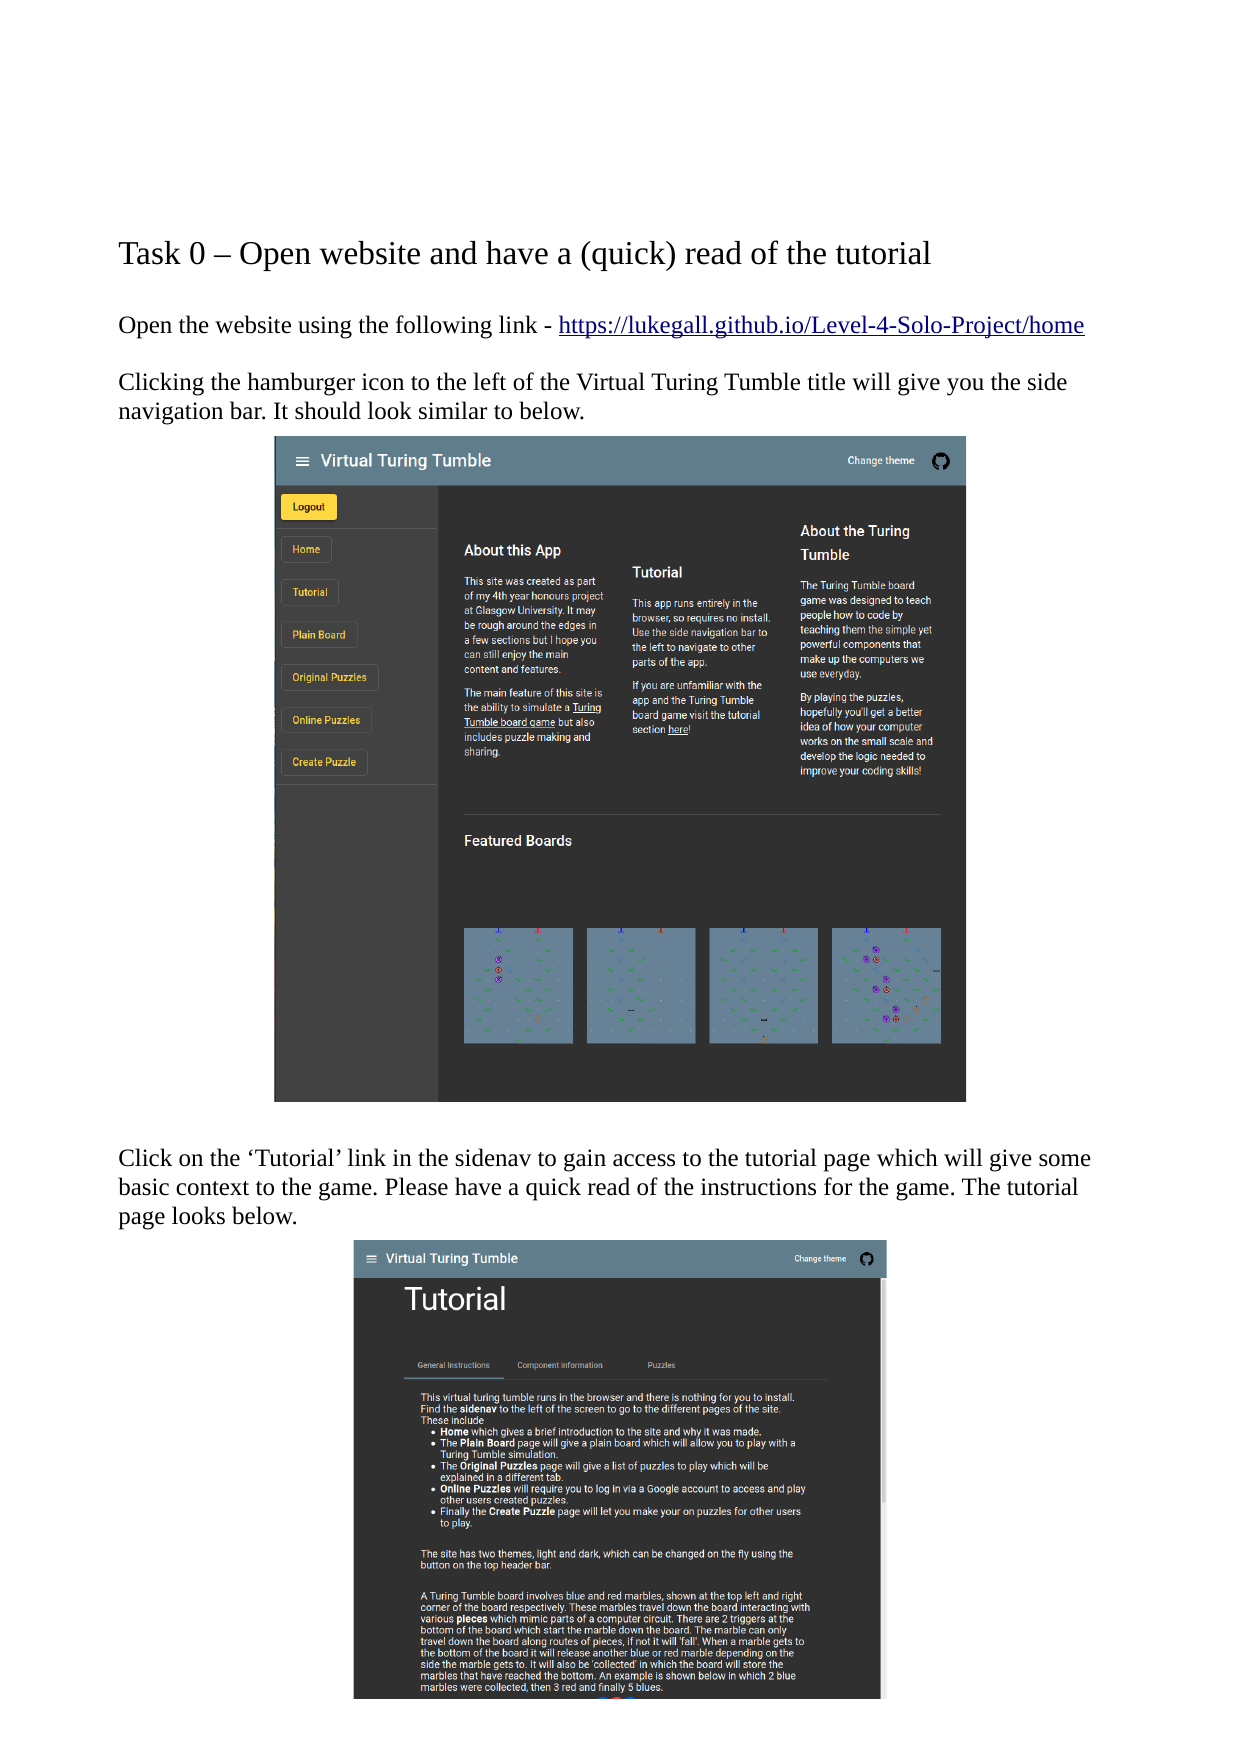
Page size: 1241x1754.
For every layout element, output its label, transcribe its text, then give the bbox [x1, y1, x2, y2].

text Clicking the hamburger icon to the left of the Virtual Turing Tumble title will give you the side navigation bar. It should look similar to below. [118, 367, 1122, 425]
text Click on the ‘Tutorial’ link in the sidenav to gain access to the tutorial page which will give some basic context to the game. Please have a quick read of the instructions for the game. The tutorial page looks below. [118, 1143, 1122, 1230]
text Open the website using the following link - https://lukegall.github.io/Level-4-Solo-Project/home [118, 310, 1122, 338]
text Task 0 – Open website and have a (quick) read of the tutorial [118, 233, 1122, 271]
picture [353, 1240, 887, 1699]
picture [274, 436, 967, 1102]
